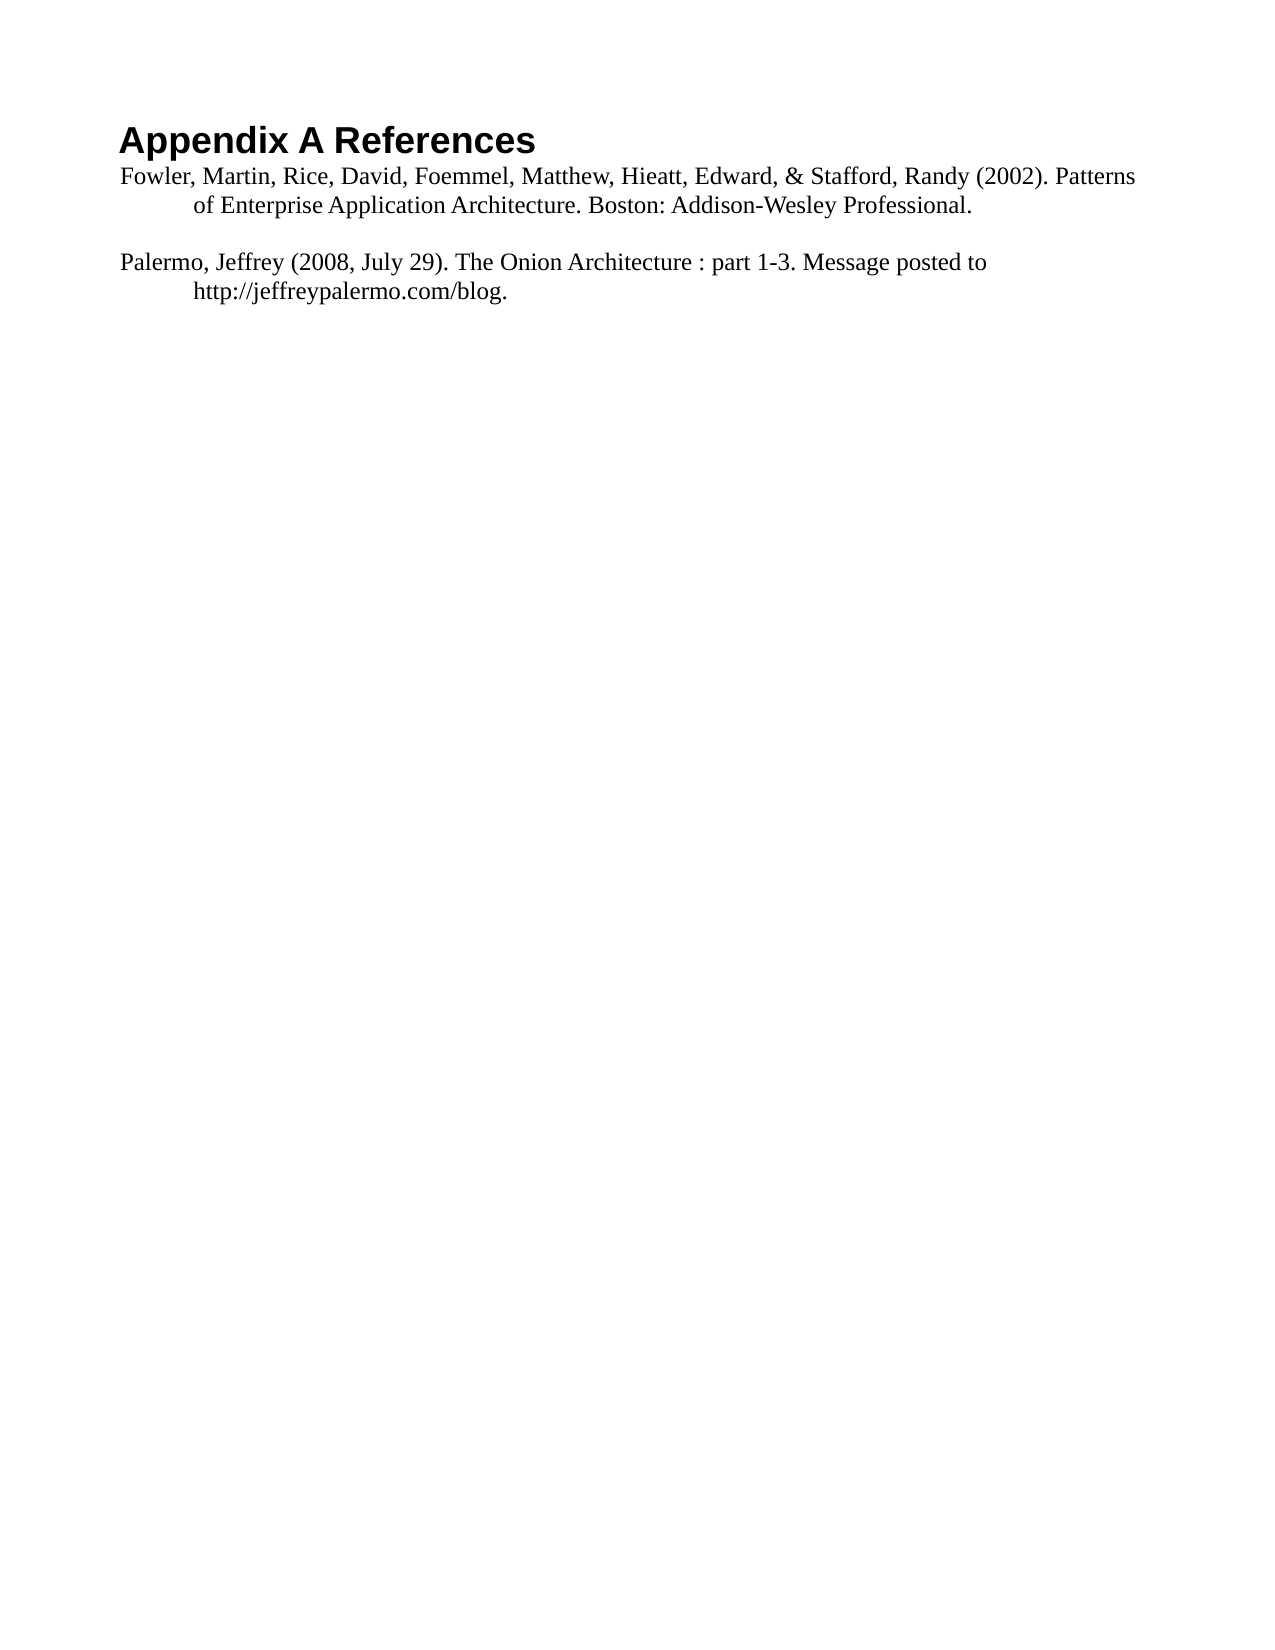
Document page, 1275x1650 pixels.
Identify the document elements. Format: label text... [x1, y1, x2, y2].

text Fowler, Martin, Rice, David, Foemmel, Matthew, Hieatt, Edward, & Stafford, Randy (2002). Patterns of Enterprise Application Architecture. Boston: Addison-Wesley Professional. [120, 161, 1157, 219]
text Palermo, Jeffrey (2008, July 29). The Onion Architecture : part 1-3. Message posted to http://jeffreypalermo.com/blog. [120, 247, 1157, 305]
subtitle Appendix A References [118, 118, 1157, 161]
